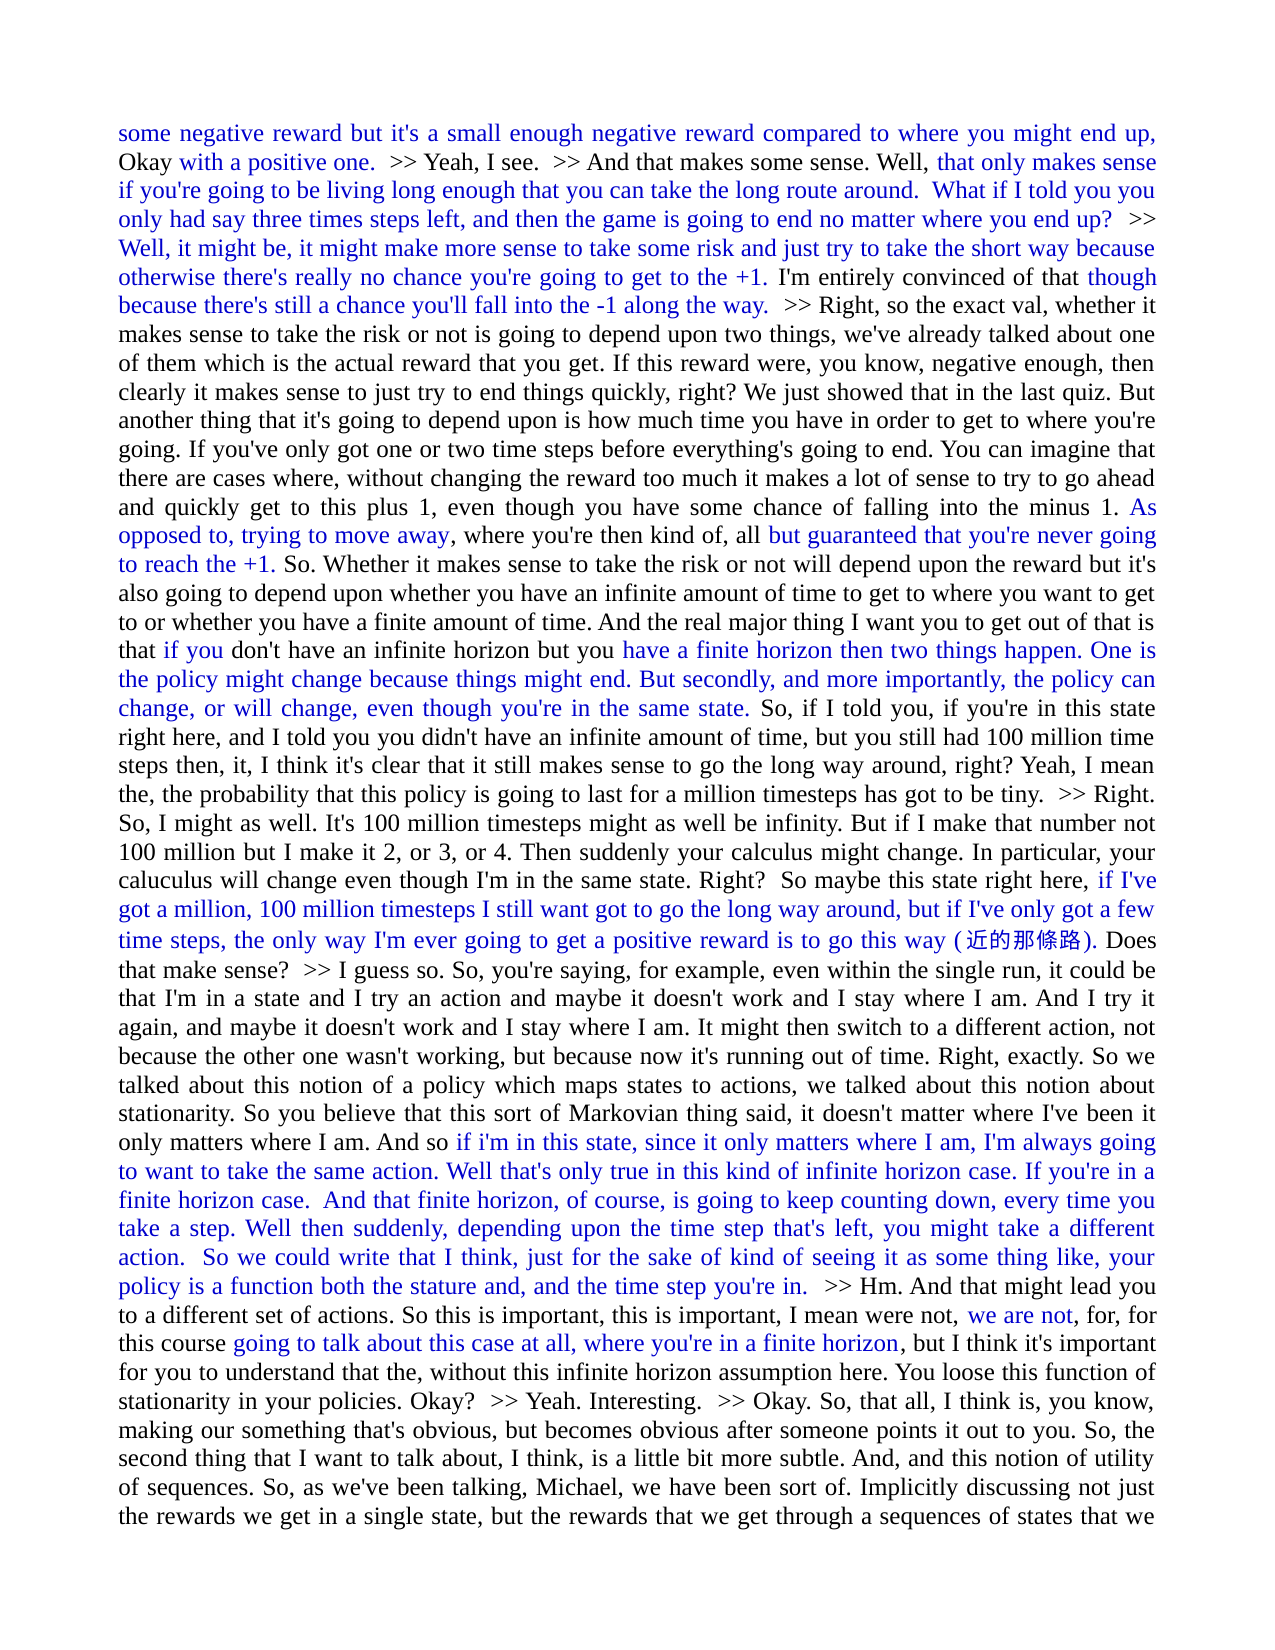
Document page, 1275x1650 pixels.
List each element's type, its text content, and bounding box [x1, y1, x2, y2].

text some negative reward but it's a small enough negative reward compared to where you might end up, Okay with a positive one. >> Yeah, I see. >> And that makes some sense. Well, that only makes sense if you're going to be living long enough that you can take the long route around. What if I told you you only had say three times steps left, and then the game is going to end no matter where you end up? >> Well, it might be, it might make more sense to take some risk and just try to take the short way because otherwise there's really no chance you're going to get to the +1. I'm entirely convinced of that though because there's still a chance you'll fall into the -1 along the way. >> Right, so the exact val, whether it makes sense to take the risk or not is going to depend upon two things, we've already talked about one of them which is the actual reward that you get. If this reward were, you know, negative enough, then clearly it makes sense to just try to end things quickly, right? We just showed that in the last quiz. But another thing that it's going to depend upon is how much time you have in order to get to where you're going. If you've only got one or two time steps before everything's going to end. You can imagine that there are cases where, without changing the reward too much it makes a lot of sense to try to go ahead and quickly get to this plus 1, even though you have some chance of falling into the minus 1. As opposed to, trying to move away, where you're then kind of, all but guaranteed that you're never going to reach the +1. So. Whether it makes sense to take the risk or not will depend upon the reward but it's also going to depend upon whether you have an infinite amount of time to get to where you want to get to or whether you have a finite amount of time. And the real major thing I want you to get out of that is that if you don't have an infinite horizon but you have a finite horizon then two things happen. One is the policy might change because things might end. But secondly, and more importantly, the policy can change, or will change, even though you're in the same state. So, if I told you, if you're in this state right here, and I told you you didn't have an infinite amount of time, but you still had 100 million time steps then, it, I think it's clear that it still makes sense to go the long way around, right? Yeah, I mean the, the probability that this policy is going to last for a million timesteps has got to be tiny. >> Right. So, I might as well. It's 100 million timesteps might as well be infinity. But if I make that number not 100 million but I make it 2, or 3, or 4. Then suddenly your calculus might change. In particular, your caluculus will change even though I'm in the same state. Right? So maybe this state right here, if I've got a million, 100 million timesteps I still want got to go the long way around, but if I've only got a few time steps, the only way I'm ever going to get a positive reward is to go this way (近的那條路). Does that make sense? >> I guess so. So, you're saying, for example, even within the single run, it could be that I'm in a state and I try an action and maybe it doesn't work and I stay where I am. And I try it again, and maybe it doesn't work and I stay where I am. It might then switch to a different action, not because the other one wasn't working, but because now it's running out of time. Right, exactly. So we talked about this notion of a policy which maps states to actions, we talked about this notion about stationarity. So you believe that this sort of Markovian thing said, it doesn't matter where I've been it only matters where I am. And so if i'm in this state, since it only matters where I am, I'm always going to want to take the same action. Well that's only true in this kind of infinite horizon case. If you're in a finite horizon case. And that finite horizon, of course, is going to keep counting down, every time you take a step. Well then suddenly, depending upon the time step that's left, you might take a different action. So we could write that I think, just for the sake of kind of seeing it as some thing like, your policy is a function both the stature and, and the time step you're in. >> Hm. And that might lead you to a different set of actions. So this is important, this is important, I mean were not, we are not, for, for this course going to talk about this case at all, where you're in a finite horizon, but I think it's important for you to understand that the, without this infinite horizon assumption here. You loose this function of stationarity in your policies. Okay? >> Yeah. Interesting. >> Okay. So, that all, I think is, you know, making our something that's obvious, but becomes obvious after someone points it out to you. So, the second thing that I want to talk about, I think, is a little bit more subtle. And, and this notion of utility of sequences. So, as we've been talking, Michael, we have been sort of. Implicitly discussing not just the rewards we get in a single state, but the rewards that we get through a sequences of states that we [118, 118, 1157, 1530]
